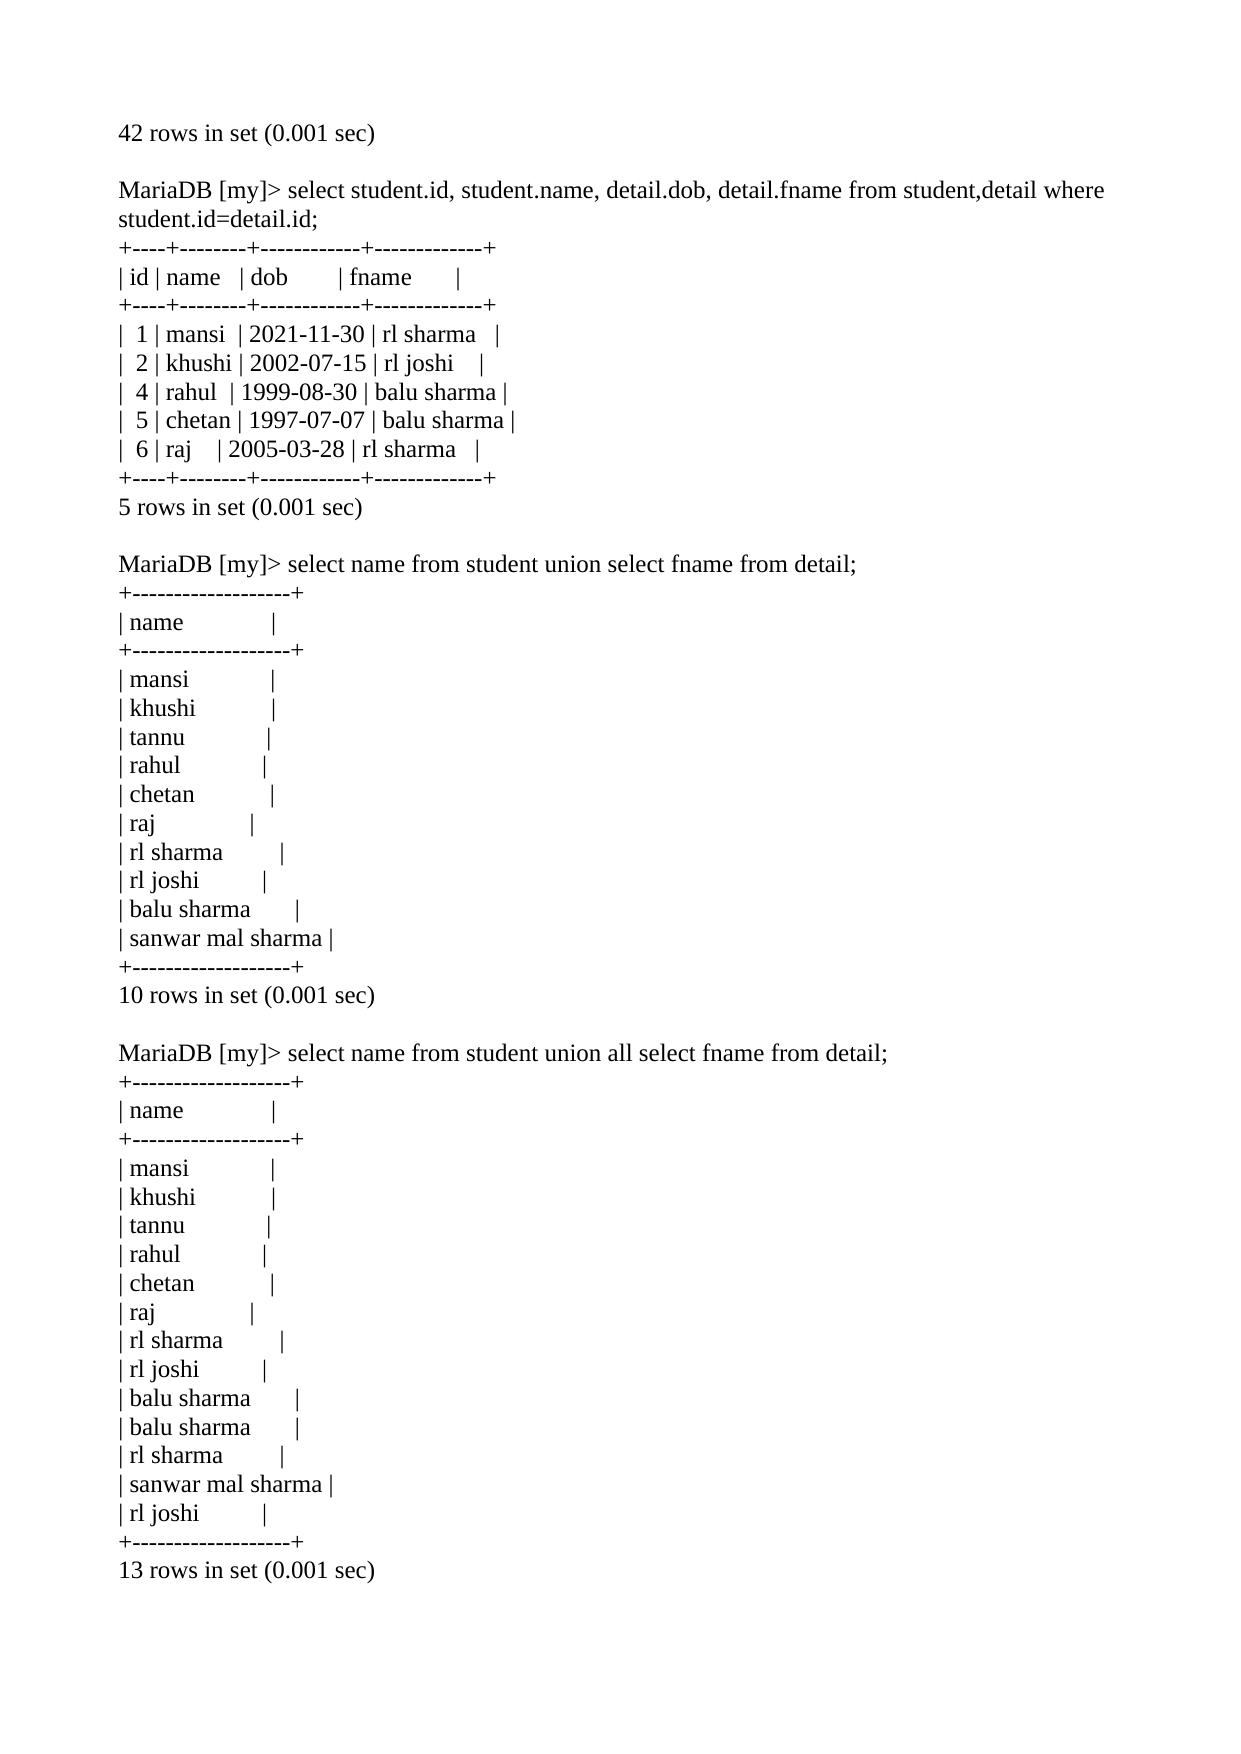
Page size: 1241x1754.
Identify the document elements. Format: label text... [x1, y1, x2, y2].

text | mansi | [118, 1153, 1122, 1182]
text | 2 | khushi | 2002-07-15 | rl joshi | [118, 348, 1122, 377]
text 42 rows in set (0.001 sec) [118, 118, 1122, 147]
text | rl joshi | [118, 1498, 1122, 1527]
text +-------------------+ [118, 1527, 1122, 1556]
text | chetan | [118, 779, 1122, 808]
text | raj | [118, 808, 1122, 837]
text | khushi | [118, 693, 1122, 722]
text | name | [118, 1096, 1122, 1124]
text | chetan | [118, 1268, 1122, 1297]
text +-------------------+ [118, 1067, 1122, 1096]
text | rahul | [118, 751, 1122, 779]
text | sanwar mal sharma | [118, 923, 1122, 952]
text +-------------------+ [118, 636, 1122, 664]
text | balu sharma | [118, 894, 1122, 923]
text 10 rows in set (0.001 sec) [118, 981, 1122, 1009]
text | mansi | [118, 664, 1122, 693]
text | tannu | [118, 1211, 1122, 1239]
text | name | [118, 607, 1122, 636]
text | 5 | chetan | 1997-07-07 | balu sharma | [118, 406, 1122, 434]
text +-------------------+ [118, 952, 1122, 981]
text 13 rows in set (0.001 sec) [118, 1556, 1122, 1584]
text +----+--------+------------+-------------+ [118, 463, 1122, 492]
text | rl sharma | [118, 1441, 1122, 1469]
text | raj | [118, 1297, 1122, 1326]
text | 1 | mansi | 2021-11-30 | rl sharma | [118, 319, 1122, 348]
text | balu sharma | [118, 1412, 1122, 1441]
text | 4 | rahul | 1999-08-30 | balu sharma | [118, 377, 1122, 406]
text +----+--------+------------+-------------+ [118, 291, 1122, 319]
text | id | name | dob | fname | [118, 262, 1122, 291]
text | khushi | [118, 1182, 1122, 1211]
text MariaDB [my]> select name from student union select fname from detail; [118, 549, 1122, 578]
text | sanwar mal sharma | [118, 1469, 1122, 1498]
text | tannu | [118, 722, 1122, 751]
text +----+--------+------------+-------------+ [118, 233, 1122, 262]
text +-------------------+ [118, 578, 1122, 607]
text | rl joshi | [118, 866, 1122, 894]
text +-------------------+ [118, 1124, 1122, 1153]
text | balu sharma | [118, 1383, 1122, 1412]
text MariaDB [my]> select student.id, student.name, detail.dob, detail.fname from student,detail where student.id=detail.id; [118, 176, 1122, 233]
text | rahul | [118, 1239, 1122, 1268]
text | 6 | raj | 2005-03-28 | rl sharma | [118, 434, 1122, 463]
text MariaDB [my]> select name from student union all select fname from detail; [118, 1038, 1122, 1067]
text 5 rows in set (0.001 sec) [118, 492, 1122, 521]
text | rl sharma | [118, 837, 1122, 866]
text | rl joshi | [118, 1354, 1122, 1383]
text | rl sharma | [118, 1326, 1122, 1354]
